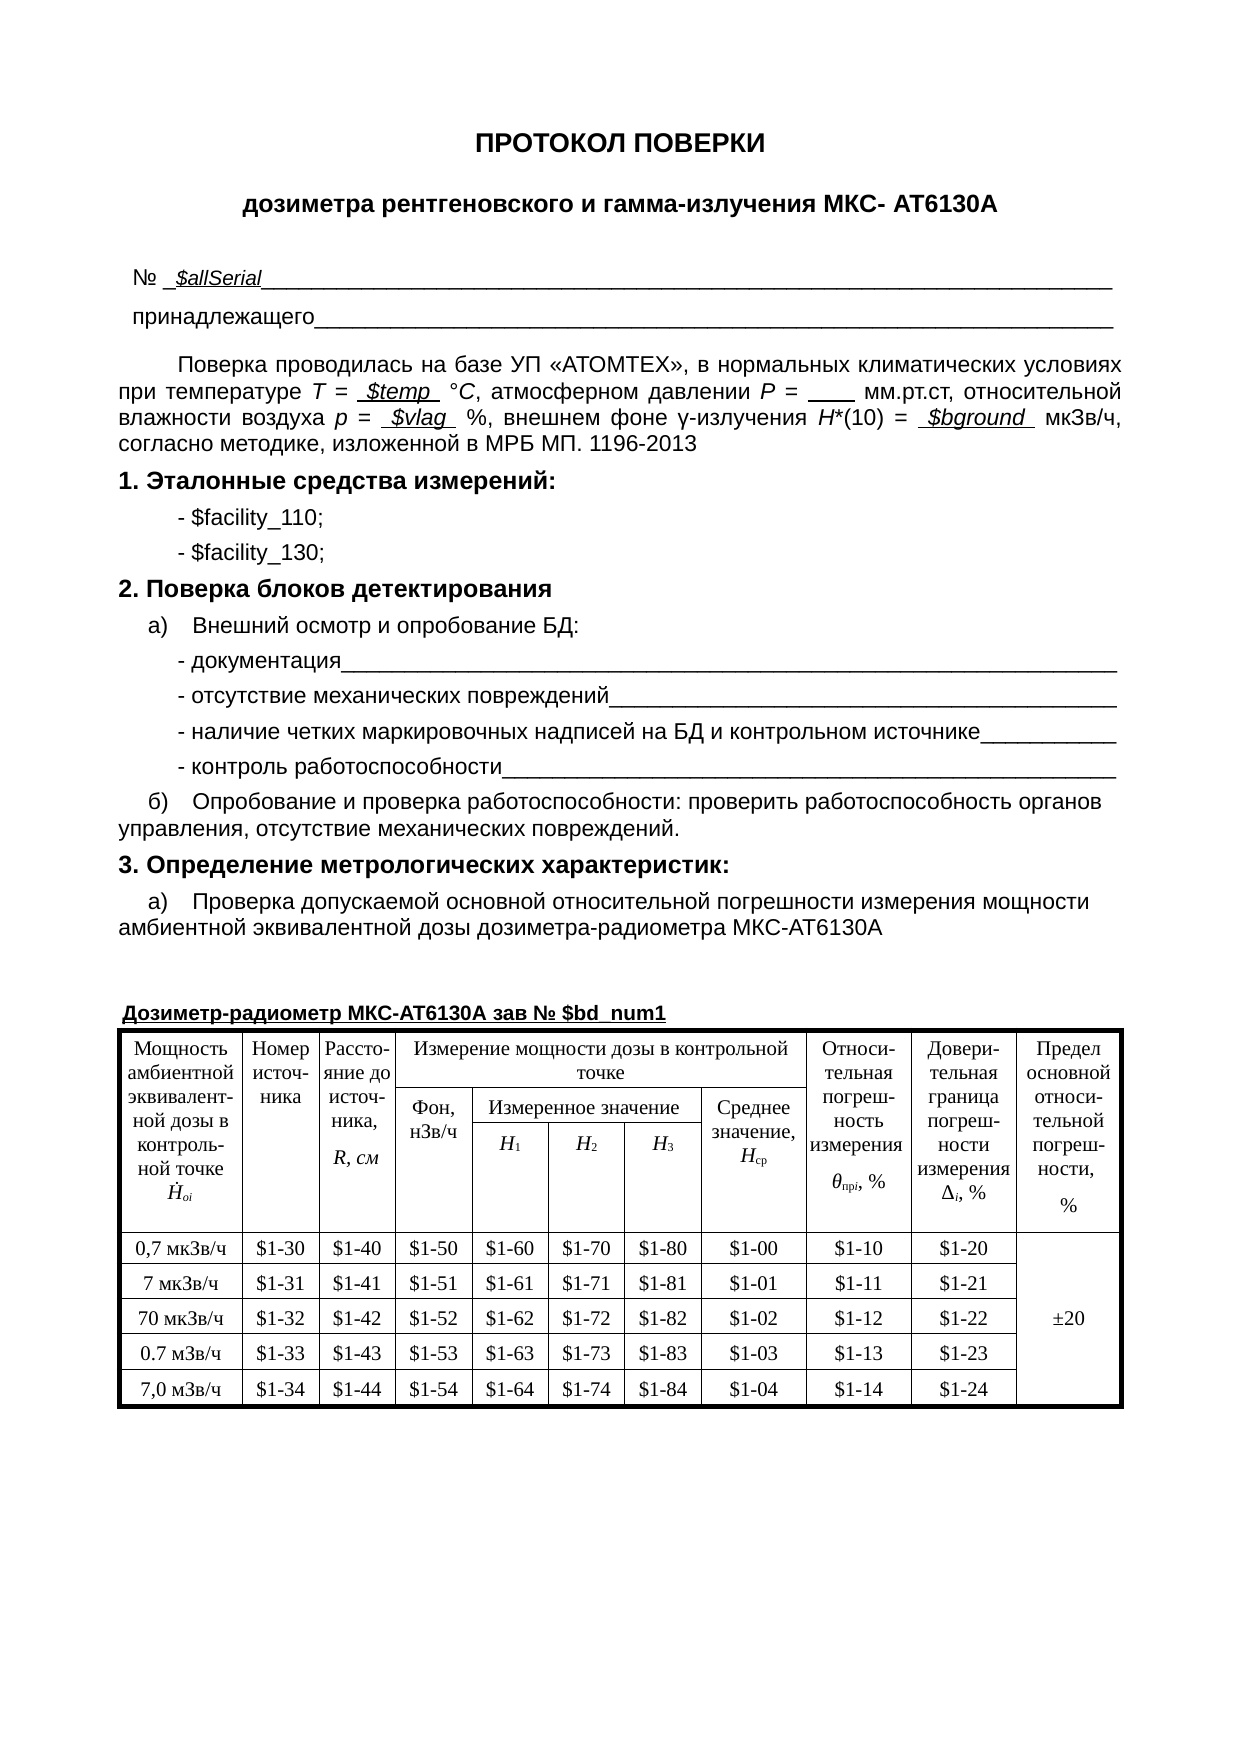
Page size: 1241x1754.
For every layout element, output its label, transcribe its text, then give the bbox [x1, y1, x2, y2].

table_cell Мощность амбиентной эквивалент-ной дозы в контроль-ной точке Ḣoi [122, 1033, 242, 1232]
table_cell $1-21 [912, 1264, 1016, 1298]
table_cell $1-43 [320, 1334, 395, 1368]
table_cell 7 мкЗв/ч [122, 1264, 242, 1298]
table_cell $1-83 [625, 1334, 701, 1368]
table_cell Номер источ-ника [243, 1033, 319, 1232]
table_cell $1-24 [912, 1370, 1016, 1404]
text б) Опробование и проверка работоспособности: проверить работоспособность органов управления, отсутствие механических повреждений. [118, 788, 1122, 841]
table_cell $1-64 [473, 1370, 548, 1404]
text принадлежащего [132, 303, 1122, 329]
table_cell $1-30 [243, 1233, 319, 1262]
table_cell $1-53 [396, 1334, 472, 1368]
table_cell Фон, нЗв/ч [396, 1088, 472, 1232]
text а) Внешний осмотр и опробование БД: [118, 612, 1122, 638]
text № _$allSerial [132, 263, 1122, 290]
text 2. Поверка блоков детектирования [118, 574, 1122, 603]
table_cell H3 [625, 1123, 701, 1232]
table_cell $1-14 [807, 1370, 911, 1404]
table_cell $1-03 [702, 1334, 806, 1368]
table_cell $1-40 [320, 1233, 395, 1262]
table_cell Среднее значение, Hср [702, 1088, 806, 1232]
table_cell $1-33 [243, 1334, 319, 1368]
table_cell Предел основной относи-тельной погреш-ности, % [1017, 1033, 1119, 1232]
text 3. Определение метрологических характеристик: [118, 850, 1122, 879]
table_cell 0.7 мЗв/ч [122, 1334, 242, 1368]
table_cell Довери-тельная граница погреш-ности измерения Δi, % [912, 1033, 1016, 1232]
text Поверка проводилась на базе УП «АТОМТЕХ», в нормальных климатических условиях при температуре Т = $temp °С, атмосферном давлении Р = мм.рт.ст, относительной влажности воздуха р = $vlag %, внешнем фоне γ-излучения H*(10) = $bground мкЗв/ч, согласно методике, изложенной в МРБ МП. 1196-2013 [118, 351, 1122, 457]
text дозиметра рентгеновского и гамма-излучения МКС- AT6130A [118, 189, 1122, 218]
text 1. Эталонные средства измерений: [118, 466, 1122, 494]
table_cell $1-01 [702, 1264, 806, 1298]
table_cell $1-52 [396, 1299, 472, 1333]
table_cell $1-82 [625, 1299, 701, 1333]
table_cell $1-50 [396, 1233, 472, 1262]
table_cell 70 мкЗв/ч [122, 1299, 242, 1333]
table_header Дозиметр-радиометр МКС-AT6130A зав № $bd_num1 [119, 982, 1121, 1028]
table_cell $1-11 [807, 1264, 911, 1298]
table_cell $1-62 [473, 1299, 548, 1333]
table_cell Рассто-яние до источ-ника, R, см [320, 1033, 395, 1232]
table_cell $1-80 [625, 1233, 701, 1262]
table_cell $1-12 [807, 1299, 911, 1333]
table_cell $1-04 [702, 1370, 806, 1404]
table_cell $1-81 [625, 1264, 701, 1298]
table_cell $1-34 [243, 1370, 319, 1404]
text - контроль работоспособности [118, 753, 1122, 779]
table_cell $1-31 [243, 1264, 319, 1298]
table_cell H2 [549, 1123, 624, 1232]
table_cell $1-22 [912, 1299, 1016, 1333]
table_cell $1-72 [549, 1299, 624, 1333]
table_cell $1-74 [549, 1370, 624, 1404]
table_cell Относи-тельная погреш-ность измерения θпрi, % [807, 1033, 911, 1232]
table_cell $1-20 [912, 1233, 1016, 1262]
table_cell $1-71 [549, 1264, 624, 1298]
table_cell $1-61 [473, 1264, 548, 1298]
text - наличие четких маркировочных надписей на БД и контрольном источнике [118, 718, 1122, 744]
table_cell 0,7 мкЗв/ч [122, 1233, 242, 1262]
table_cell $1-60 [473, 1233, 548, 1262]
table_cell $1-42 [320, 1299, 395, 1333]
table_cell 7,0 мЗв/ч [122, 1370, 242, 1404]
table_cell $1-23 [912, 1334, 1016, 1368]
text - $facility_130; [118, 539, 1122, 565]
table_cell $1-13 [807, 1334, 911, 1368]
table_cell $1-00 [702, 1233, 806, 1262]
table_cell Измеренное значение [473, 1088, 701, 1122]
table_cell $1-41 [320, 1264, 395, 1298]
text а) Проверка допускаемой основной относительной погрешности измерения мощности амбиентной эквивалентной дозы дозиметра-радиометра МКС-AT6130A [118, 888, 1122, 940]
table_cell $1-32 [243, 1299, 319, 1333]
table_cell $1-73 [549, 1334, 624, 1368]
table_cell $1-70 [549, 1233, 624, 1262]
table_cell $1-51 [396, 1264, 472, 1298]
table_cell $1-10 [807, 1233, 911, 1262]
text - $facility_110; [118, 503, 1122, 530]
table_cell Измерение мощности дозы в контрольной точке [396, 1033, 806, 1087]
table_cell $1-84 [625, 1370, 701, 1404]
text - отсутствие механических повреждений [118, 682, 1122, 709]
table_cell H1 [473, 1123, 548, 1232]
table_cell $1-54 [396, 1370, 472, 1404]
table_cell $1-02 [702, 1299, 806, 1333]
table_cell $1-44 [320, 1370, 395, 1404]
table_cell ±20 [1017, 1233, 1119, 1404]
table_cell $1-63 [473, 1334, 548, 1368]
text ПРОТОКОЛ ПОВЕРКИ [118, 127, 1122, 158]
text - документация [118, 647, 1122, 673]
